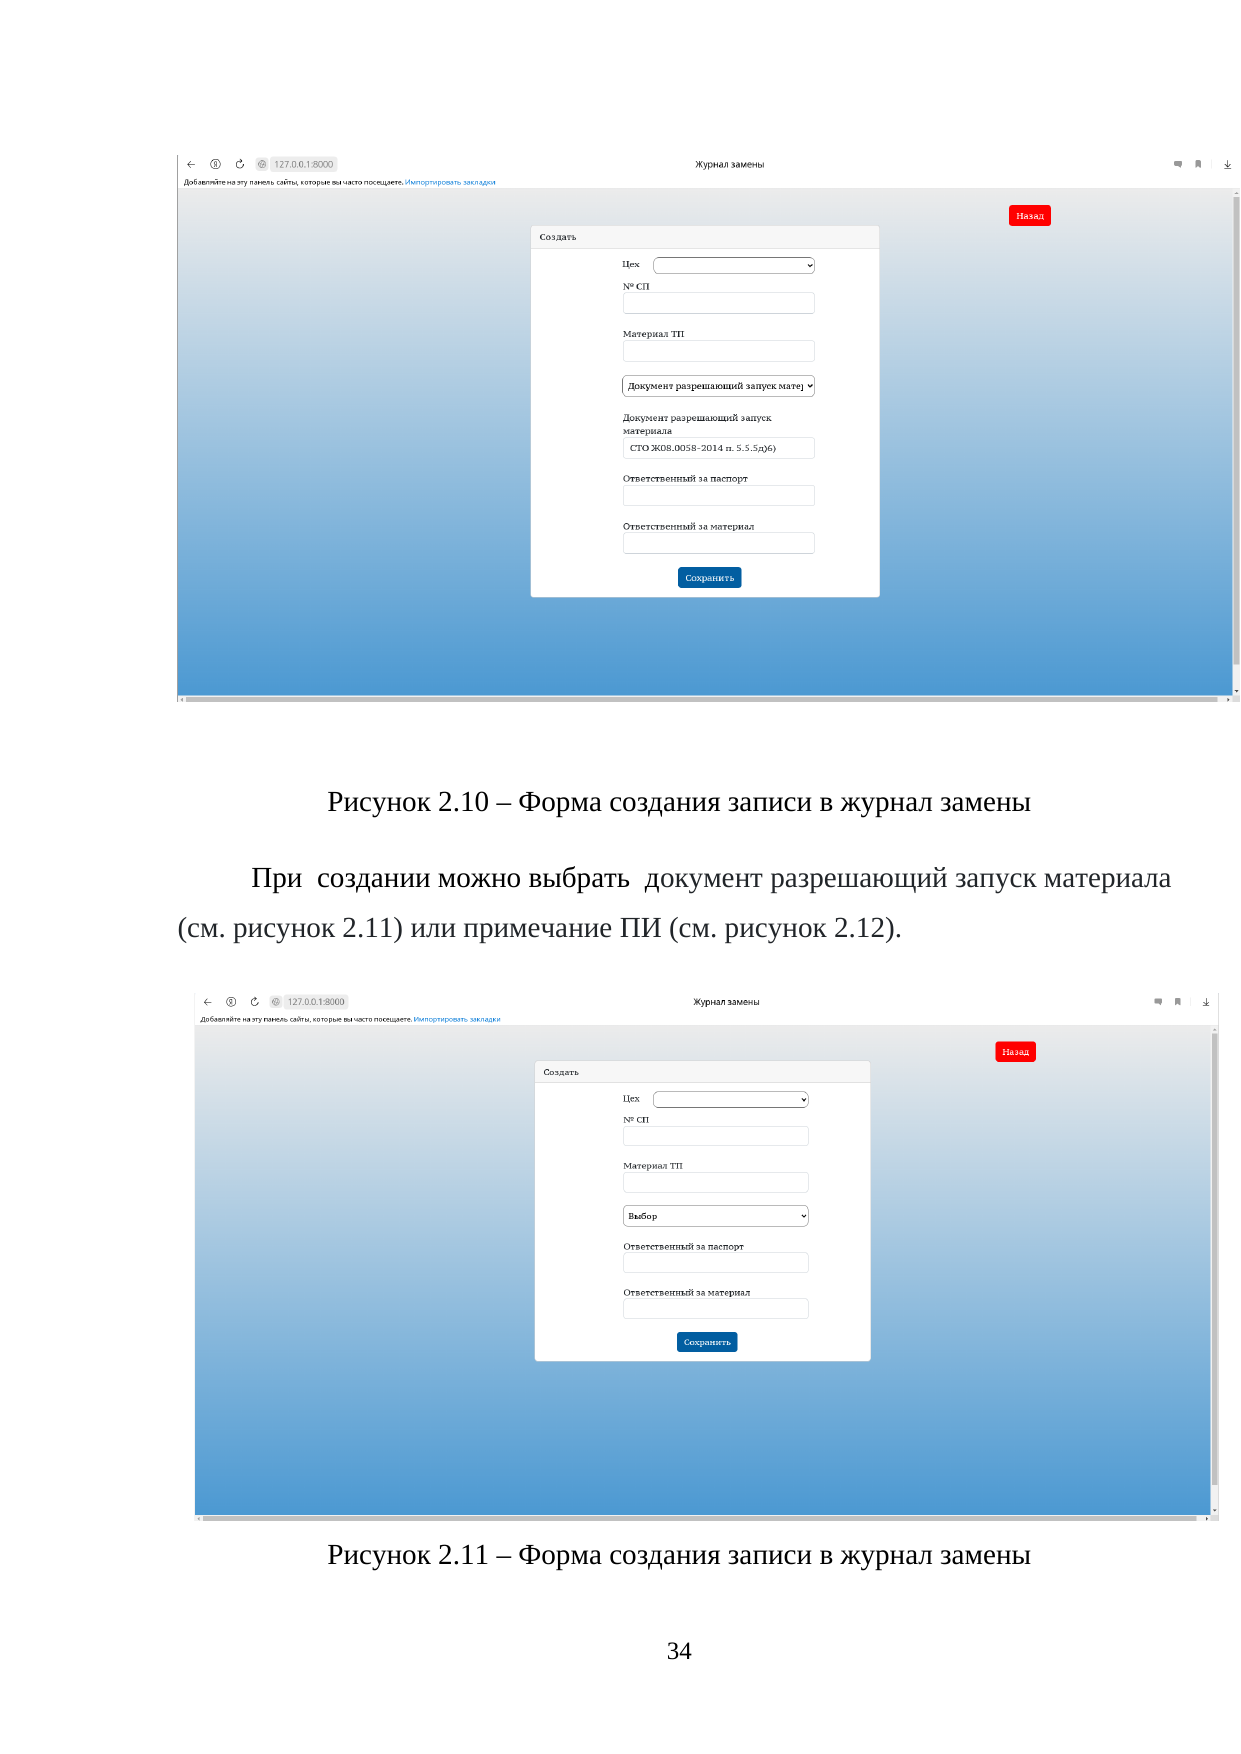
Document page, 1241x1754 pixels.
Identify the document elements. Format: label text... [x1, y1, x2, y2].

text Рисунок 2.10 – Форма создания записи в журнал замены [177, 784, 1181, 818]
text При создании можно выбрать документ разрешающий запуск материала (см. рисунок 2.11) или примечание ПИ (см. рисунок 2.12). [177, 860, 1181, 944]
picture [177, 155, 1240, 702]
picture [194, 993, 1219, 1521]
text Рисунок 2.11 – Форма создания записи в журнал замены [177, 985, 1181, 1570]
